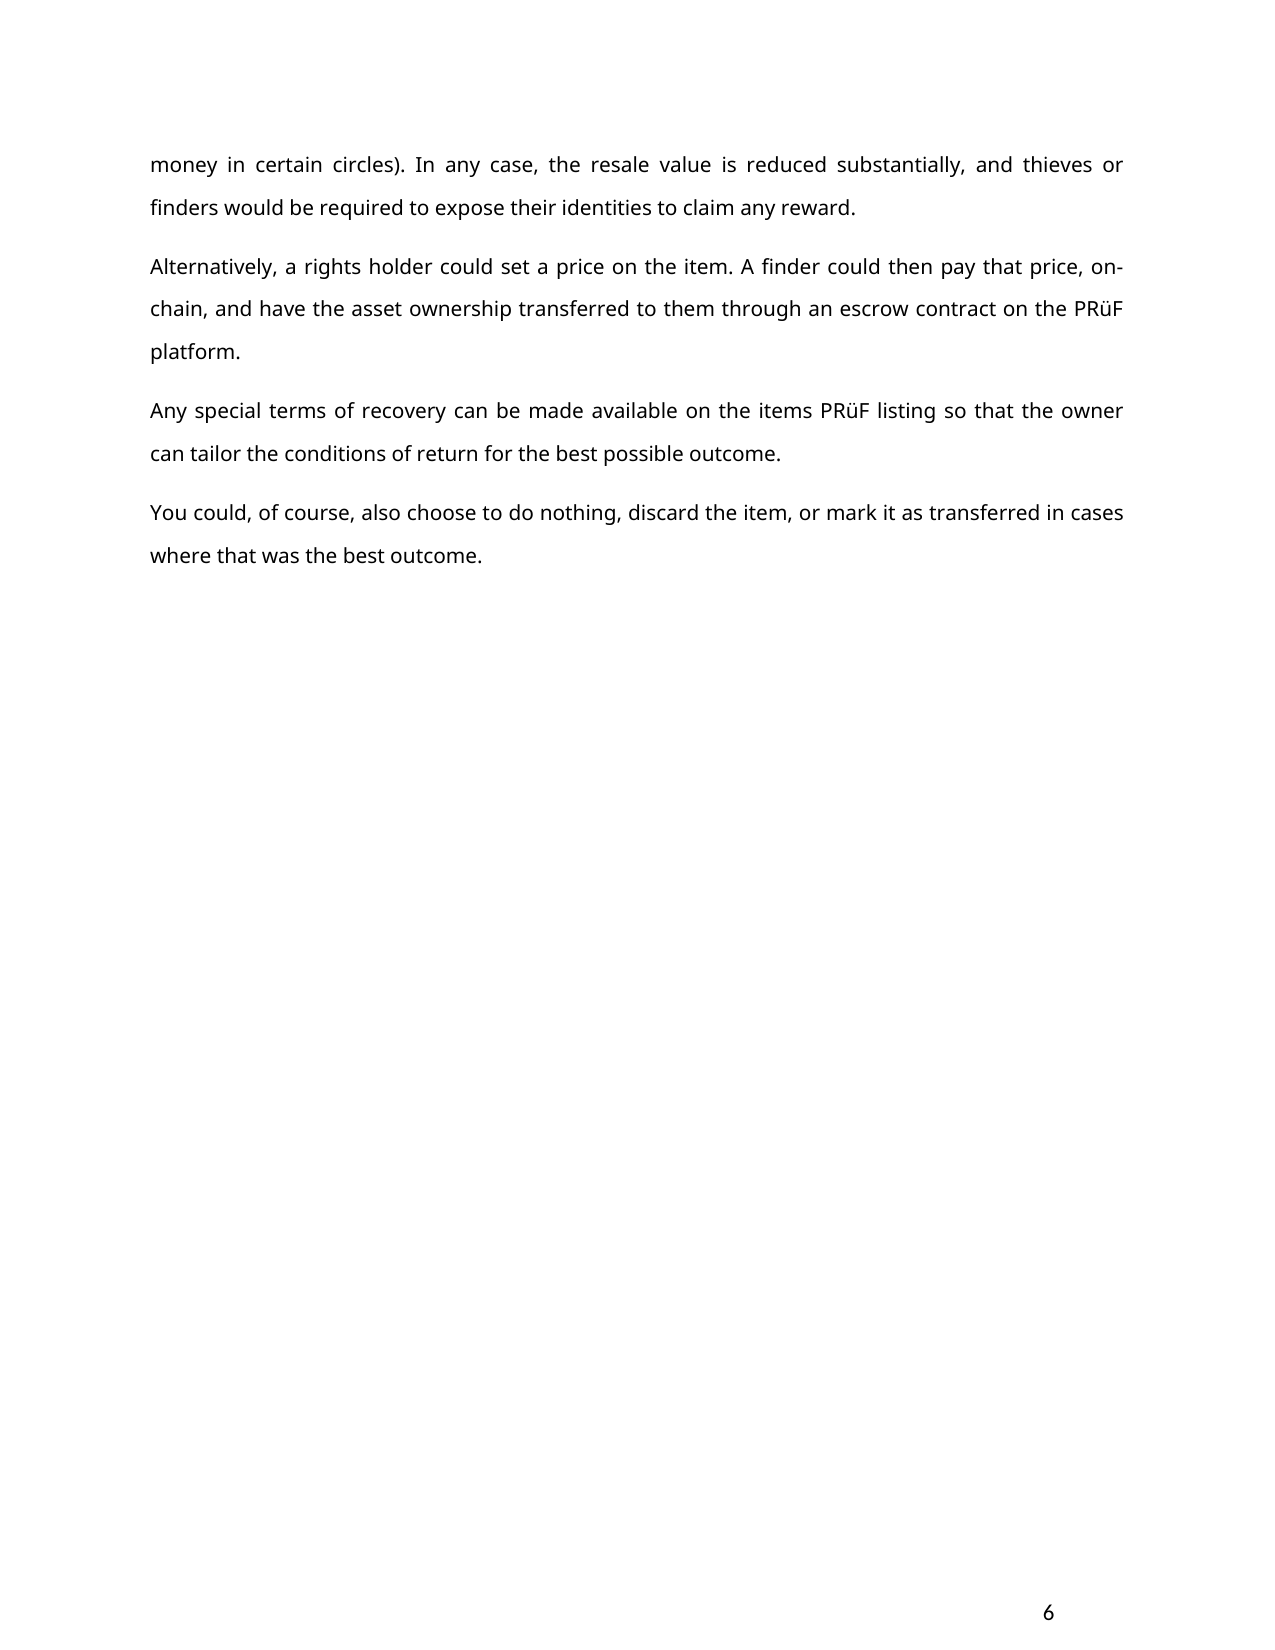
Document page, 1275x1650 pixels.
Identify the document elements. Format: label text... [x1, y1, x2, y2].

text You could, of course, also choose to do nothing, discard the item, or mark it as transferred in cases where that was the best outcome. [150, 498, 1125, 569]
text Any special terms of recovery can be made available on the items PRüF listing so that the owner can tailor the conditions of return for the best possible outcome. [150, 396, 1125, 467]
text money in certain circles). In any case, the resale value is reduced substantially, and thieves or finders would be required to expose their identities to claim any reward. [150, 150, 1125, 221]
text Alternatively, a rights holder could set a price on the item. A finder could then pay that price, on-chain, and have the asset ownership transferred to them through an escrow contract on the PRüF platform. [150, 252, 1125, 366]
